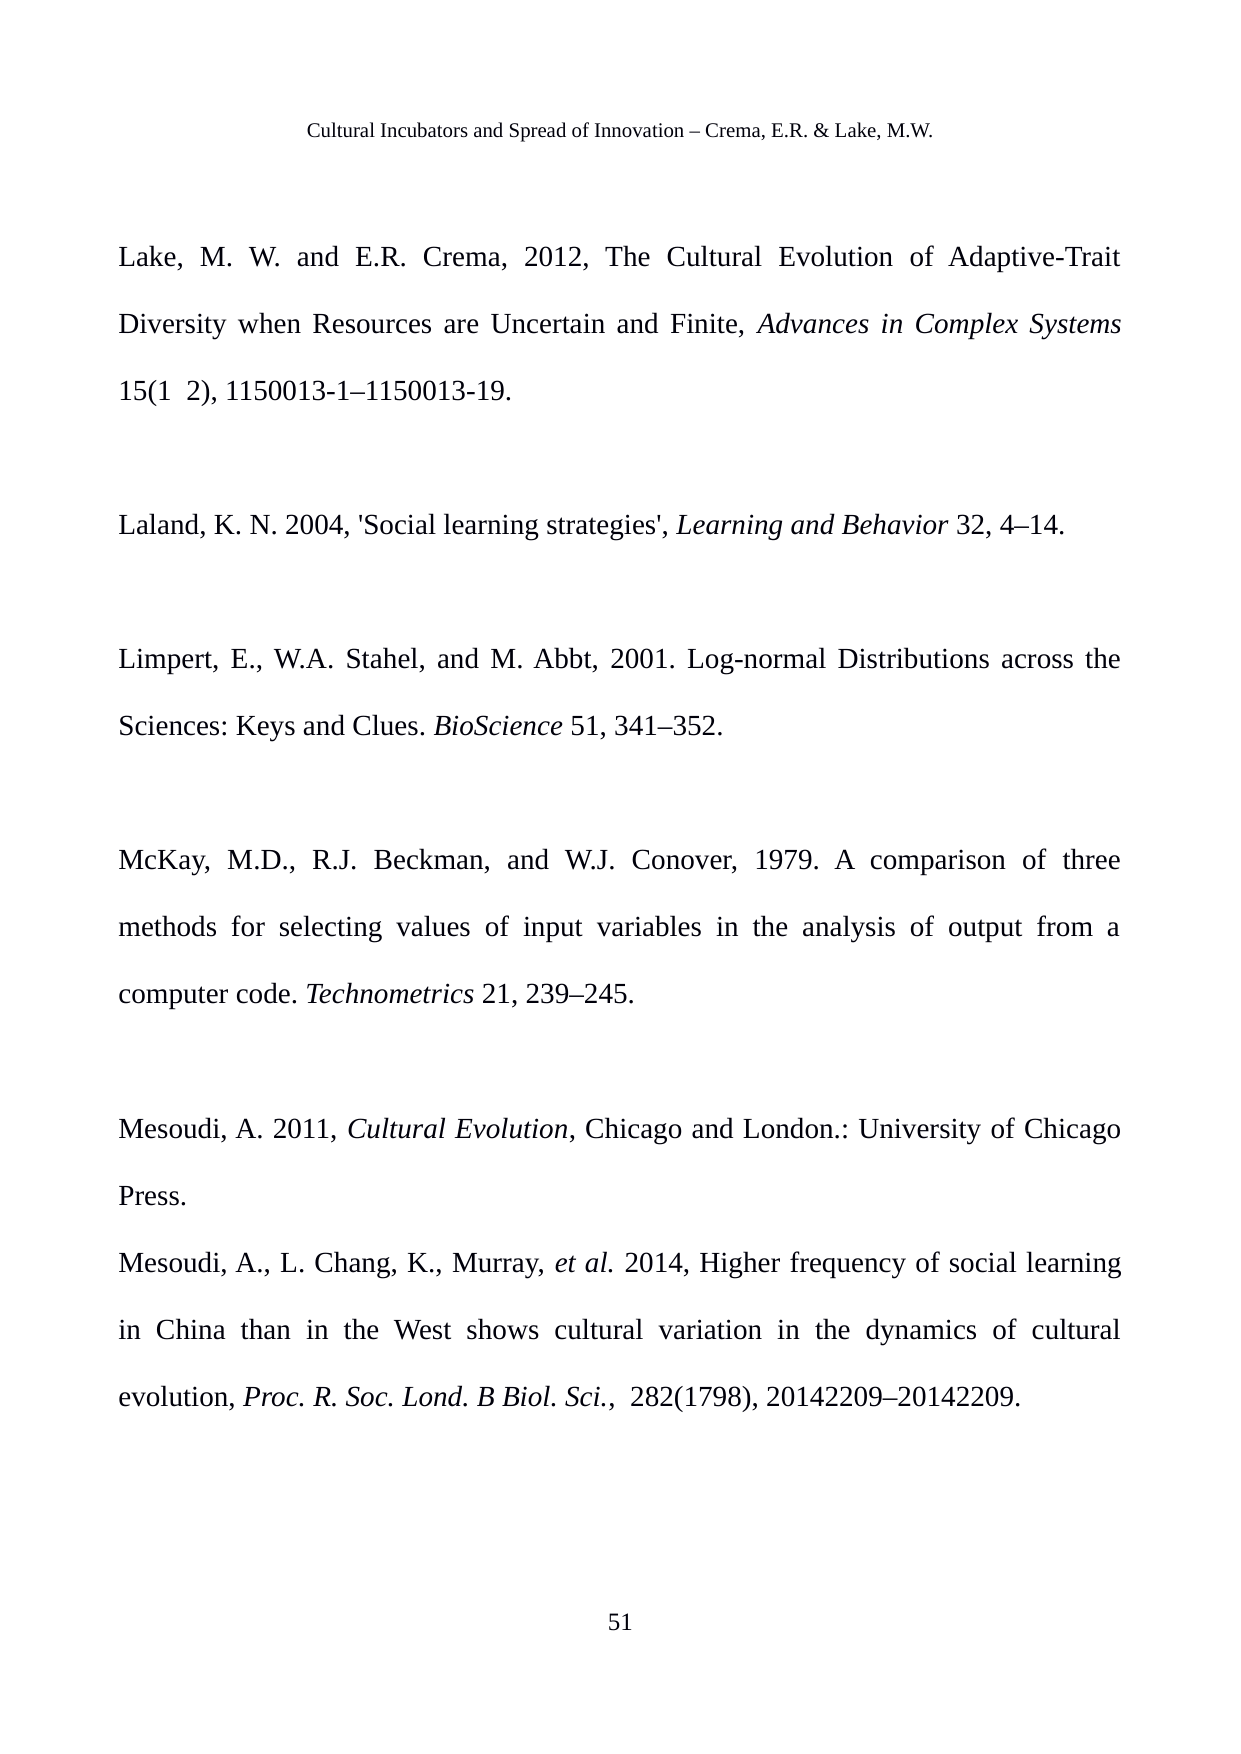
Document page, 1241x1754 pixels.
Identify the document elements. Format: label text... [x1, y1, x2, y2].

text McKay, M.D., R.J. Beckman, and W.J. Conover, 1979. A comparison of three methods for selecting values of input variables in the analysis of output from a computer code. Technometrics 21, 239–245. [118, 842, 1122, 1010]
text Limpert, E., W.A. Stahel, and M. Abbt, 2001. Log-normal Distributions across the Sciences: Keys and Clues. BioScience 51, 341–352. [118, 641, 1122, 742]
text Laland, K. N. 2004, 'Social learning strategies', Learning and Behavior 32, 4–14. [118, 507, 1122, 541]
text Lake, M. W. and E.R. Crema, 2012, The Cultural Evolution of Adaptive-Trait Diversity when Resources are Uncertain and Finite, Advances in Complex Systems 15(1 2), 1150013-1–1150013-19. [118, 239, 1122, 406]
text Mesoudi, A. 2011, Cultural Evolution, Chicago and London.: University of Chicago Press. [118, 1111, 1122, 1211]
text Mesoudi, A., L. Chang, K., Murray, et al. 2014, Higher frequency of social learning in China than in the West shows cultural variation in the dynamics of cultural evolution, Proc. R. Soc. Lond. B Biol. Sci., 282(1798), 20142209–20142209. [118, 1245, 1122, 1413]
